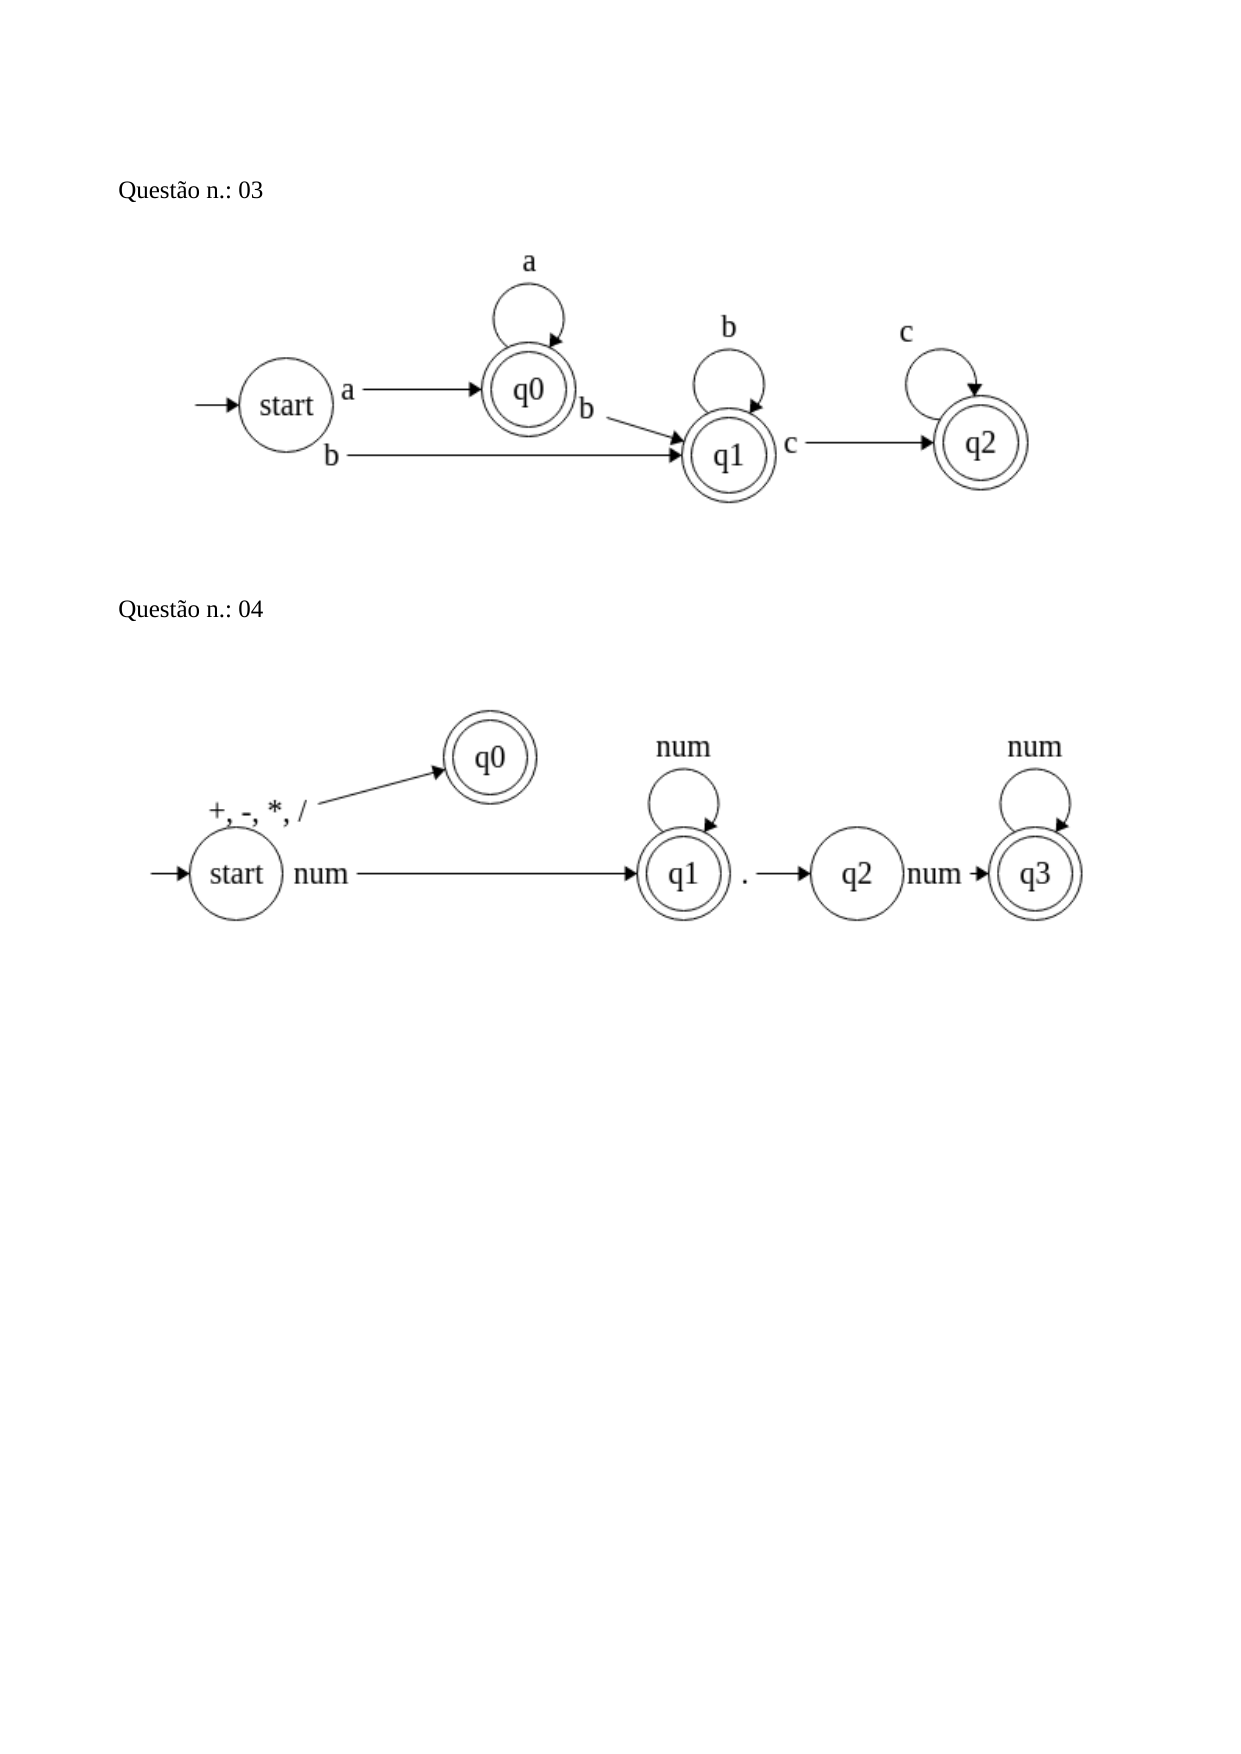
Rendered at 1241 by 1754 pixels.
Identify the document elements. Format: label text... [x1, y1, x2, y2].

picture [118, 622, 1123, 1070]
text Questão n.: 03 [118, 176, 1122, 204]
text Questão n.: 04 [118, 594, 1122, 622]
picture [184, 204, 1057, 566]
